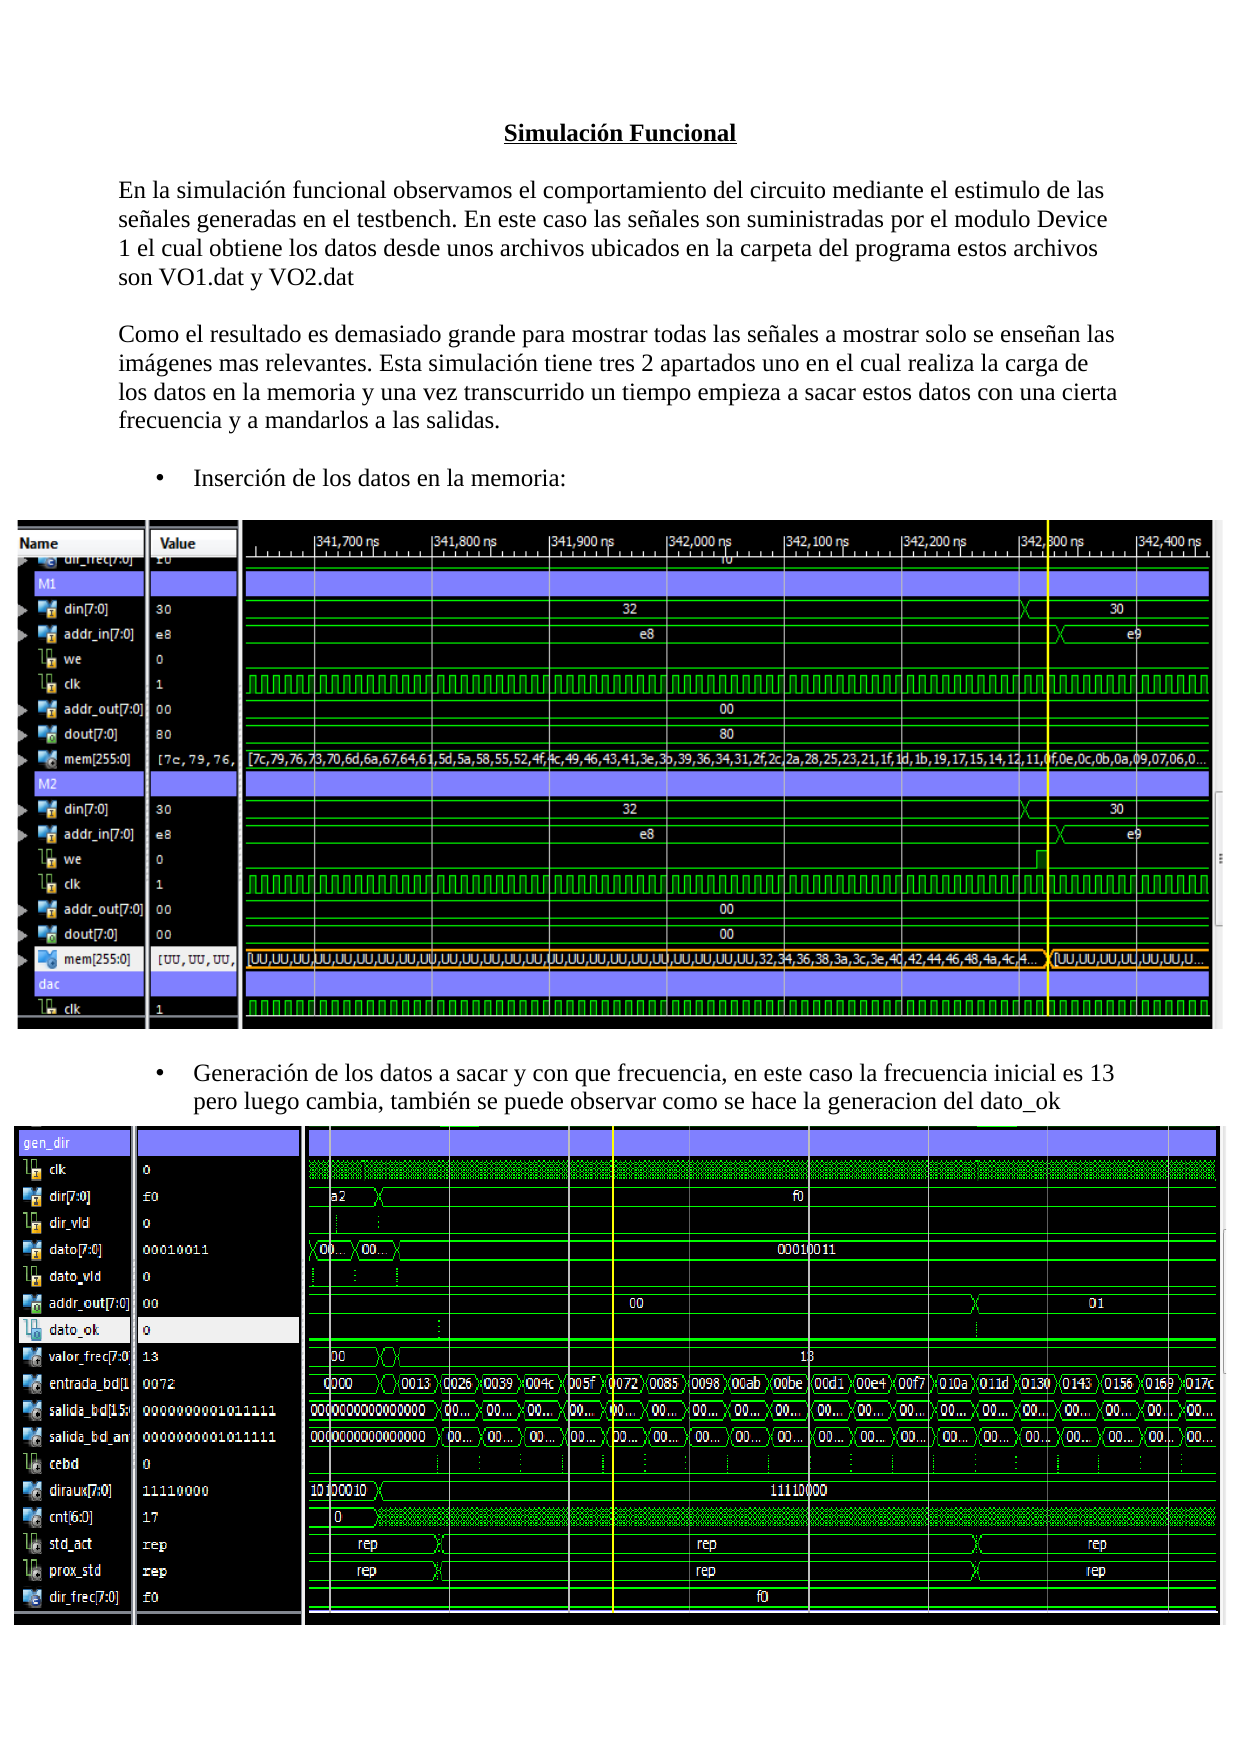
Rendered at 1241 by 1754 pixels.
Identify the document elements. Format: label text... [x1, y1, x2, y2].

list Inserción de los datos en la memoria: [156, 463, 1122, 492]
picture [17, 520, 1223, 1029]
text En la simulación funcional observamos el comportamiento del circuito mediante el estimulo de las señales generadas en el testbench. En este caso las señales son suministradas por el modulo Device 1 el cual obtiene los datos desde unos archivos ubicados en la carpeta del programa estos archivos son VO1.dat y VO2.dat [118, 176, 1122, 291]
text Como el resultado es demasiado grande para mostrar todas las señales a mostrar solo se enseñan las imágenes mas relevantes. Esta simulación tiene tres 2 apartados uno en el cual realiza la carga de los datos en la memoria y una vez transcurrido un tiempo empieza a sacar estos datos con una cierta frecuencia y a mandarlos a las salidas. [118, 319, 1122, 434]
text Simulación Funcional [118, 118, 1122, 147]
picture [14, 1126, 1227, 1625]
list Generación de los datos a sacar y con que frecuencia, en este caso la frecuencia inicial es 13 pero luego cambia, también se puede observar como se hace la generacion del dato_ok [156, 1058, 1122, 1115]
